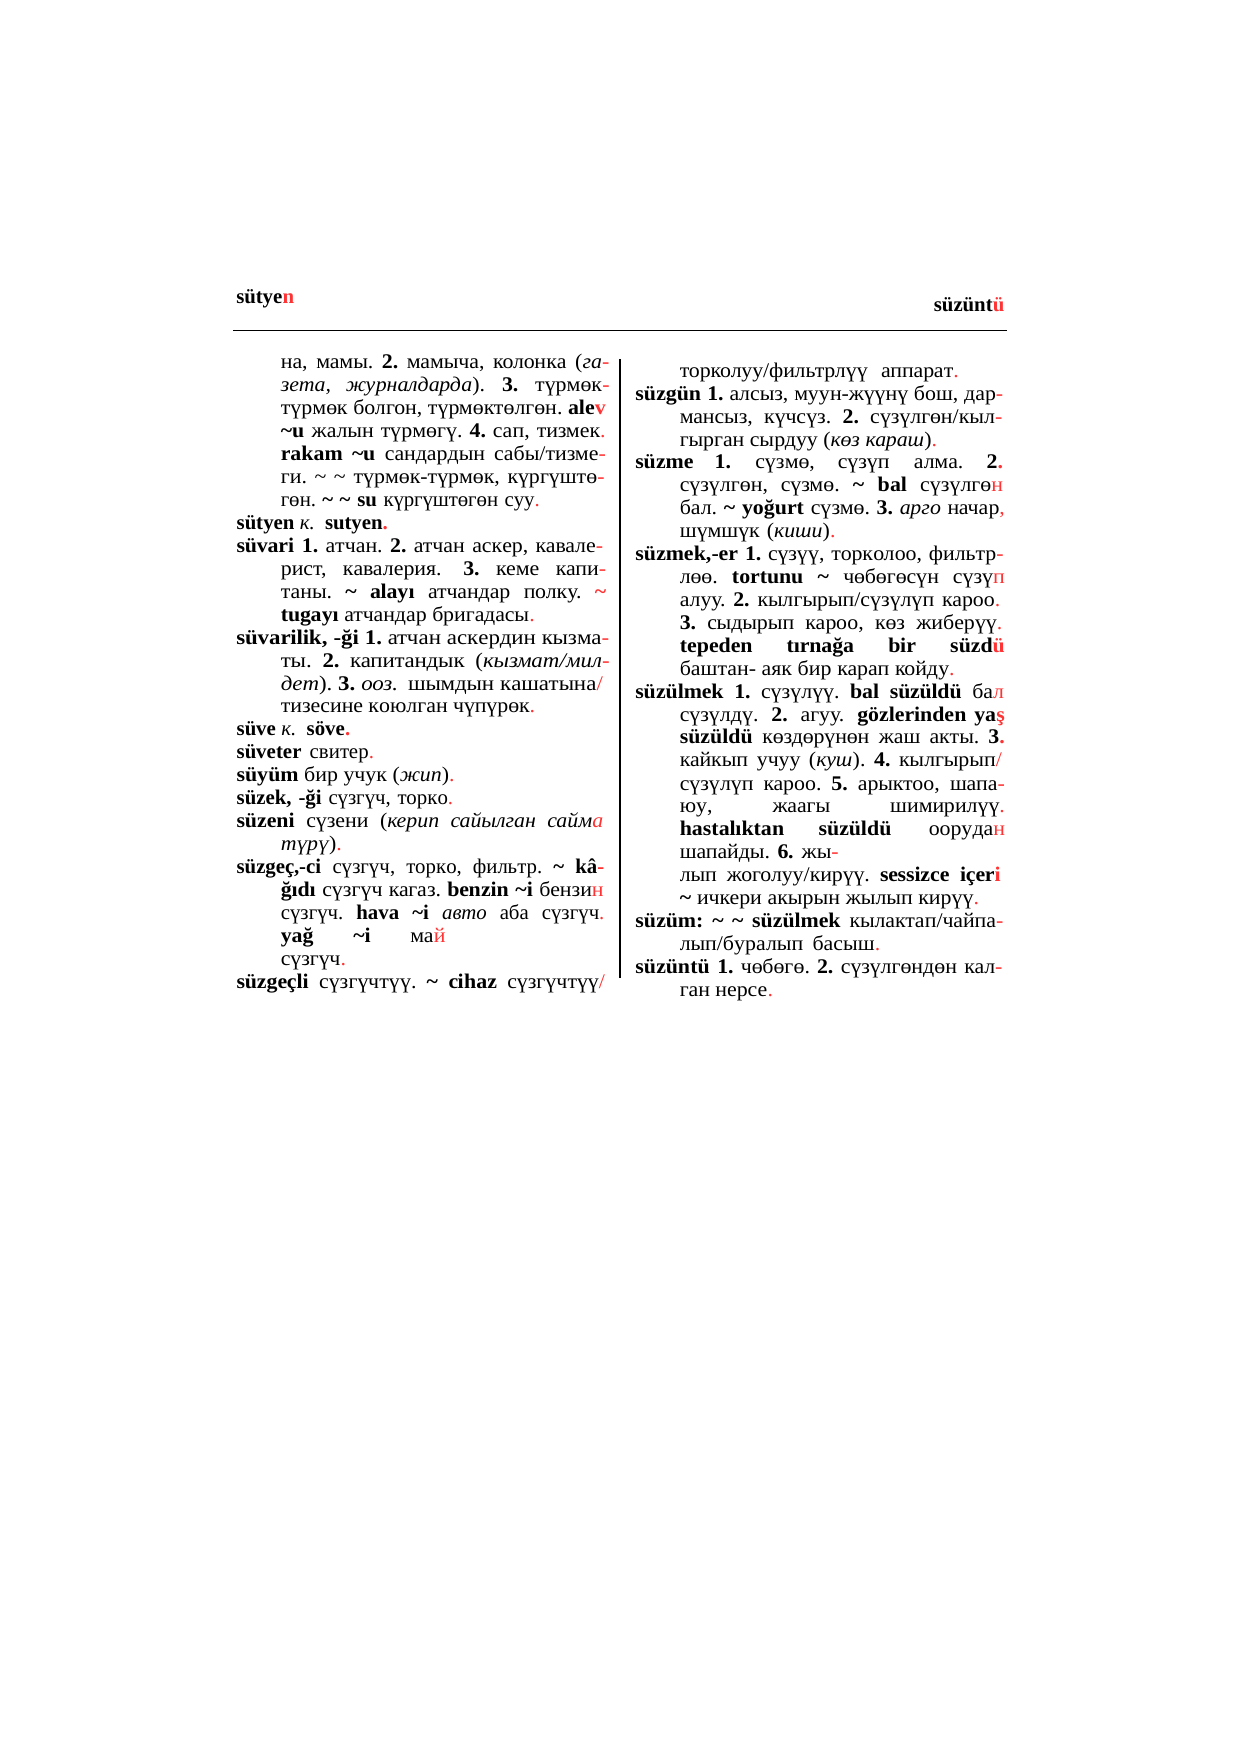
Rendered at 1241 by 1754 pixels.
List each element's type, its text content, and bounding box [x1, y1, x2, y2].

text гөн. ~ ~ su күргүштөгөн суу. [281, 488, 542, 511]
text түрү). [281, 832, 342, 855]
text süyüm бир учук (жип). [236, 763, 609, 786]
text гырган сырдуу (көз караш). [679, 428, 939, 451]
text süzülmek 1. сүзүлүү. bal süzüldü бал [635, 680, 1028, 703]
text süzme 1. сүзмө, сүзүп алма. 2. [635, 451, 1065, 473]
text рист, кавалерия. 3. кеме капи- таны. ~ alayı атчандар полку. ~ tugayı атчандар бригадасы. [281, 557, 606, 626]
text ~u жалын түрмөгү. 4. сап, тизмек. rakam ~u сандардын сабы/тизме- ги. ~ ~ түрмөк-түрмөк, күргүштө- [281, 419, 606, 488]
text yağ ~i май сүзгүч. [281, 924, 445, 970]
text тизесине коюлган чүпүрөк. [281, 694, 537, 717]
text ~ ичкери акырын жылып кирүү. [679, 886, 982, 909]
text sütyen [236, 284, 294, 308]
text лып жоголуу/кирүү. sessizce içeri [679, 863, 1004, 886]
text süvarilik, -ği 1. атчан аскердин кызма- ты. 2. капитандык (кызмат/мил- дет). 3. ооз. шымдын кашатына/ [236, 626, 609, 694]
text süzgün 1. алсыз, муун-жүүнү бош, дар- мансыз, күчсүз. 2. сүзүлгөн/кыл- [635, 382, 1005, 428]
text tepeden tırnağa bir süzdü баштан- аяк бир карап койду. [679, 634, 1005, 680]
text бал. ~ yoğurt сүзмө. 3. арго начар, шүмшүк (киши). [679, 496, 1005, 542]
text süzek, -ği сүзгүч, торко. [236, 786, 609, 809]
text лып/буралып басыш. [679, 932, 881, 955]
text сүзгүч. hava ~i авто аба сүзгүч. [281, 901, 606, 924]
text ğıdı сүзгүч кагаз. benzin ~i бензин [281, 878, 606, 901]
text сүзүлүп кароо. 5. арыктоо, шапа- юу, жаагы шимирилүү. hastalıktan süzüldü оорудан шапайды. 6. жы- [679, 772, 1005, 863]
text на, мамы. 2. мамыча, колонка (га- зета, журналдарда). 3. түрмөк- түрмөк болгон, түрмөктөлгөн. alev [281, 350, 609, 419]
text süzgeçli сүзгүчтүү. ~ cihaz сүзгүчтүү/ [236, 970, 609, 993]
text süzeni сүзени (керип сайылган сайма [236, 809, 609, 832]
text süvari 1. атчан. 2. атчан аскер, кавале- [236, 534, 609, 557]
text торколуу/фильтрлүү аппарат. [679, 358, 964, 382]
text süzüm: ~ ~ süzülmek кылактап/чайпа- [635, 909, 1065, 932]
text сүзүлгөн, сүзмө. ~ bal сүзүлгөн [679, 473, 1004, 496]
text лөө. tortunu ~ чөбөгөсүн сүзүп алуу. 2. кылгырып/сүзүлүп кароо. [679, 565, 1005, 611]
text süzgeç,-ci сүзгүч, торко, фильтр. ~ kâ- [236, 855, 609, 878]
text süve к. söve. süveter свитер. [236, 717, 412, 763]
text 3. сыдырып кароо, көз жиберүү. [679, 611, 1005, 634]
text süzüntü [933, 292, 1065, 316]
text süzüntü 1. чөбөгө. 2. сүзүлгөндөн кал- ган нерсе. [635, 955, 1005, 1001]
text sütyen к. sutyen. [236, 511, 609, 534]
text süzmek,-er 1. сүзүү, торколоо, фильтр- [635, 542, 1065, 565]
text сүзүлдү. 2. агуу. gözlerinden yaş süzüldü көздөрүнөн жаш акты. 3. кайкып учуу (куш). 4. кылгырып/ [679, 703, 1005, 771]
